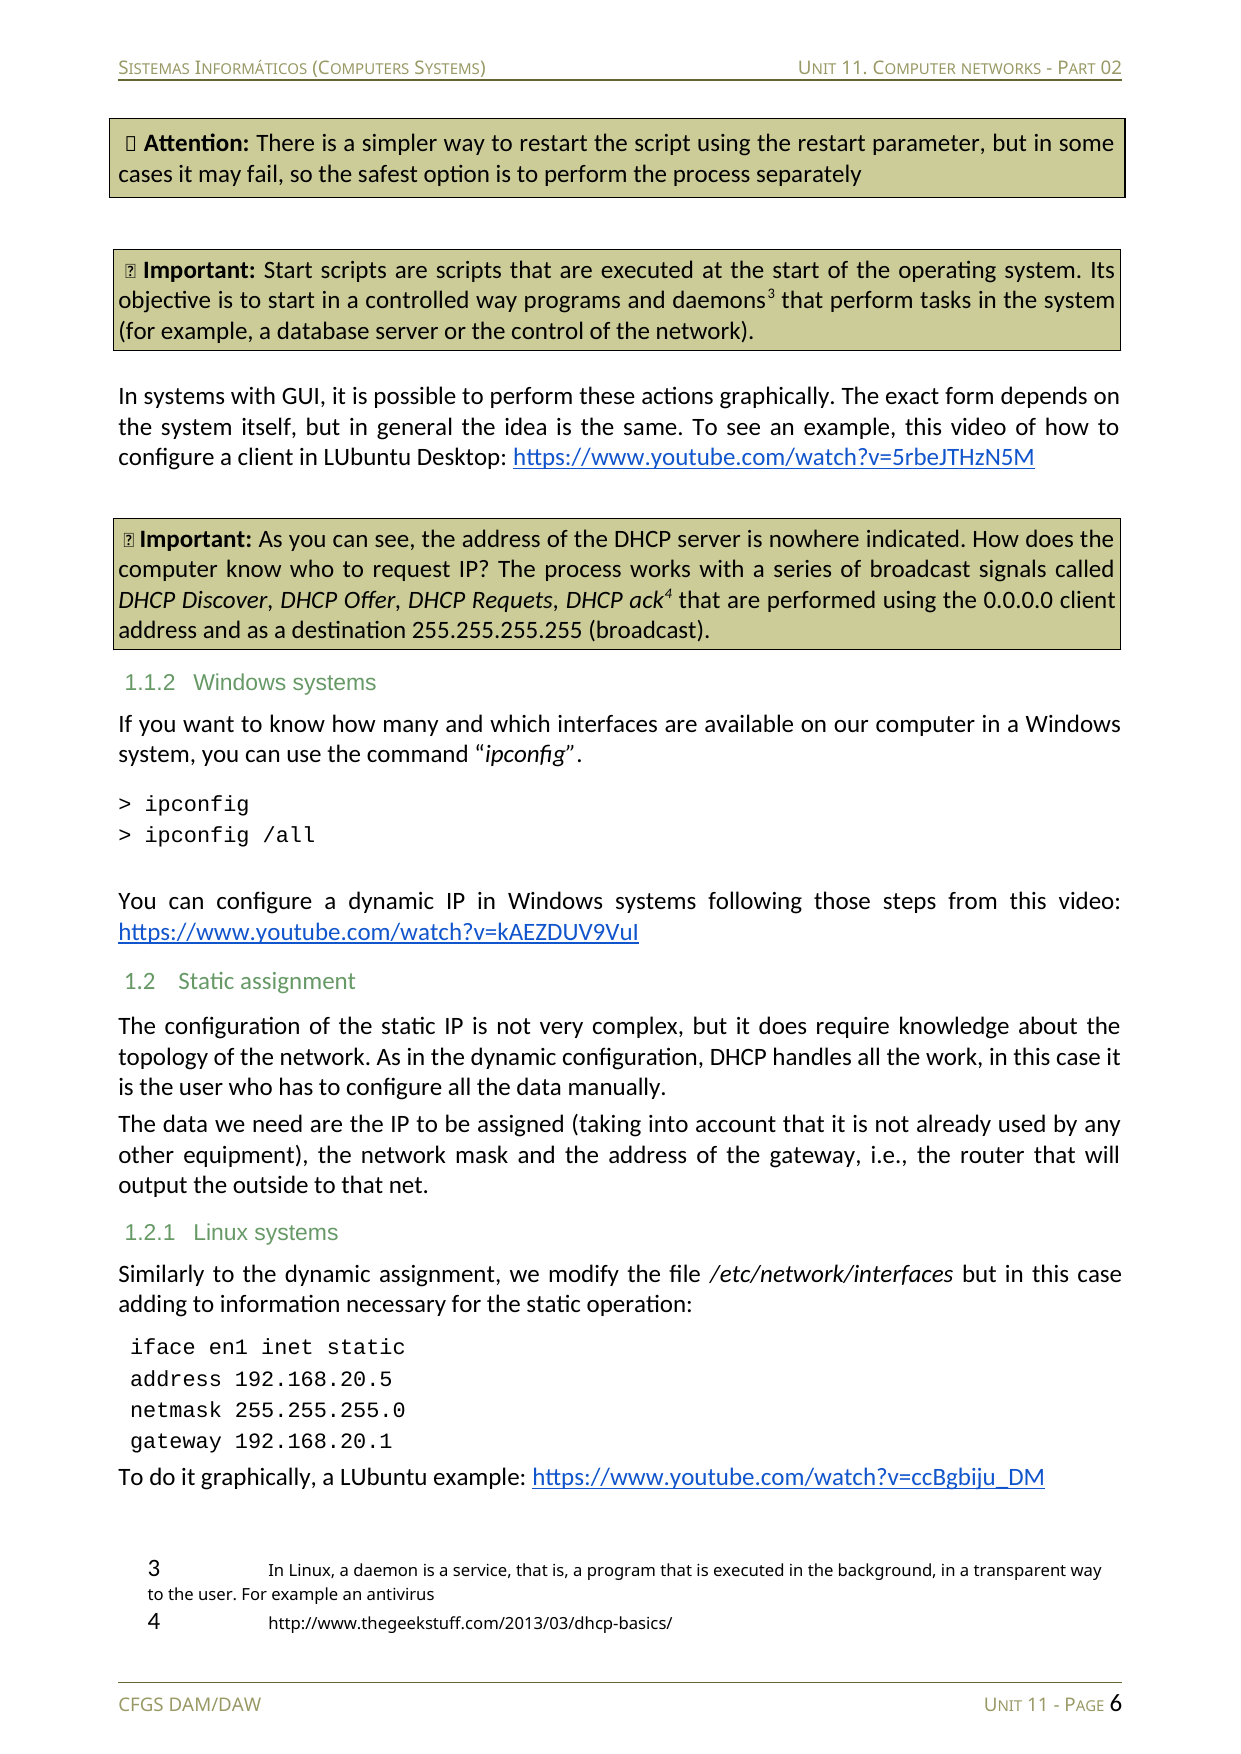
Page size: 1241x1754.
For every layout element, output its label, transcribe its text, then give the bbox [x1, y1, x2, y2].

text gateway 192.168.20.1 [118, 1430, 1122, 1455]
text You can configure a dynamic IP in Windows systems following those steps from this video: https://www.youtube.com/watch?v=kAEZDUV9VuI [118, 885, 1122, 946]
subtitle Static assignment [118, 965, 1122, 996]
text To do it graphically, a LUbuntu example: https://www.youtube.com/watch?v=ccBgbiju_DM [118, 1461, 1122, 1492]
text iface en1 inet static [118, 1336, 1122, 1361]
subtitle Windows systems [118, 669, 1122, 696]
text In Linux, a daemon is a service, that is, a program that is executed in the background, in a transparent way to the user. For example an antivirus [147, 1552, 1122, 1605]
text 📖 Important: Start scripts are scripts that are executed at the start of the operating system. Its objective is to start in a controlled way programs and daemons that perform tasks in the system (for example, a database server or the control of the network). [114, 250, 1120, 350]
text > ipconfig [118, 793, 1122, 818]
text http://www.thegeekstuff.com/2013/03/dhcp-basics/ [147, 1605, 1122, 1636]
text netmask 255.255.255.0 [118, 1399, 1122, 1424]
text The data we need are the IP to be assigned (taking into account that it is not already used by any other equipment), the network mask and the address of the gateway, i.e., the router that will output the outside to that net. [118, 1108, 1122, 1200]
text 📖 Important: As you can see, the address of the DHCP server is nowhere indicated. How does the computer know who to request IP? The process works with a series of broadcast signals called DHCP Discover, DHCP Offer, DHCP Requets, DHCP ack that are performed using the 0.0.0.0 client address and as a destination 255.255.255.255 (broadcast). [114, 519, 1120, 649]
text ❕ Attention: There is a simpler way to restart the script using the restart parameter, but in some cases it may fail, so the safest option is to perform the process separately [110, 119, 1124, 197]
text In systems with GUI, it is possible to perform these actions graphically. The exact form depends on the system itself, but in general the idea is the same. To see an example, this video of how to configure a client in LUbuntu Desktop: https://www.youtube.com/watch?v=5rbeJTHzN5M [118, 380, 1122, 472]
text If you want to know how many and which interfaces are available on our computer in a Windows system, you can use the command “ipconfig”. [118, 708, 1122, 769]
subtitle Linux systems [118, 1219, 1122, 1245]
text address 192.168.20.5 [118, 1368, 1122, 1392]
text > ipconfig /all [118, 824, 1122, 849]
text Similarly to the dynamic assignment, we modify the file /etc/network/interfaces but in this case adding to information necessary for the static operation: [118, 1258, 1122, 1319]
text The configuration of the static IP is not very complex, but it does require knowledge about the topology of the network. As in the dynamic configuration, DHCP handles all the work, in this case it is the user who has to configure all the data manually. [118, 1011, 1122, 1102]
